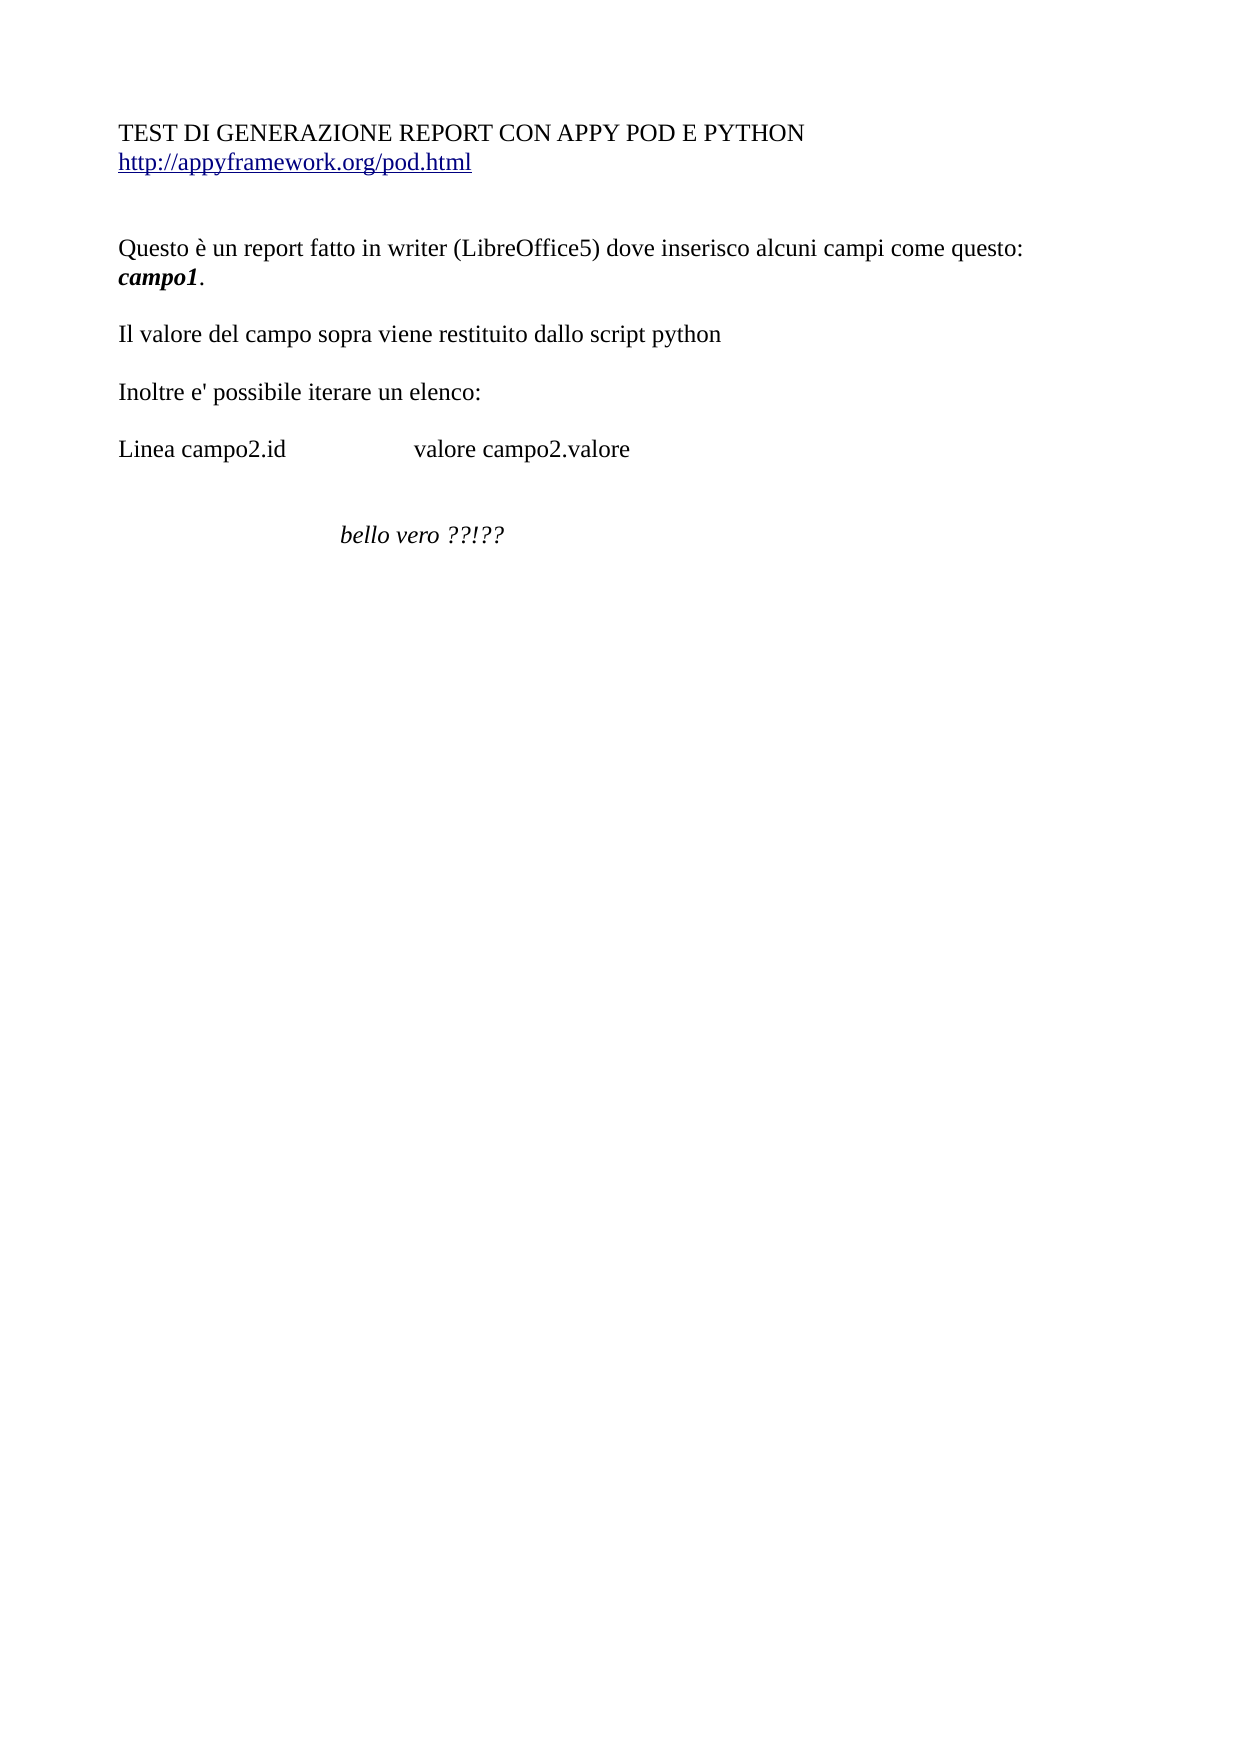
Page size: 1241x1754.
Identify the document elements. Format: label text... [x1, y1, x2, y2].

text Questo è un report fatto in writer (LibreOffice5) dove inserisco alcuni campi come questo: [118, 233, 1122, 262]
text Linea campo2.id valore campo2.valore [118, 434, 1122, 463]
text TEST DI GENERAZIONE REPORT CON APPY POD E PYTHON [118, 118, 1122, 147]
text http://appyframework.org/pod.html [118, 147, 1122, 176]
text Inoltre e' possibile iterare un elenco: [118, 377, 1122, 406]
text campo1. [118, 262, 1122, 291]
text Il valore del campo sopra viene restituito dallo script python [118, 319, 1122, 348]
text bello vero ??!?? [118, 521, 1122, 549]
